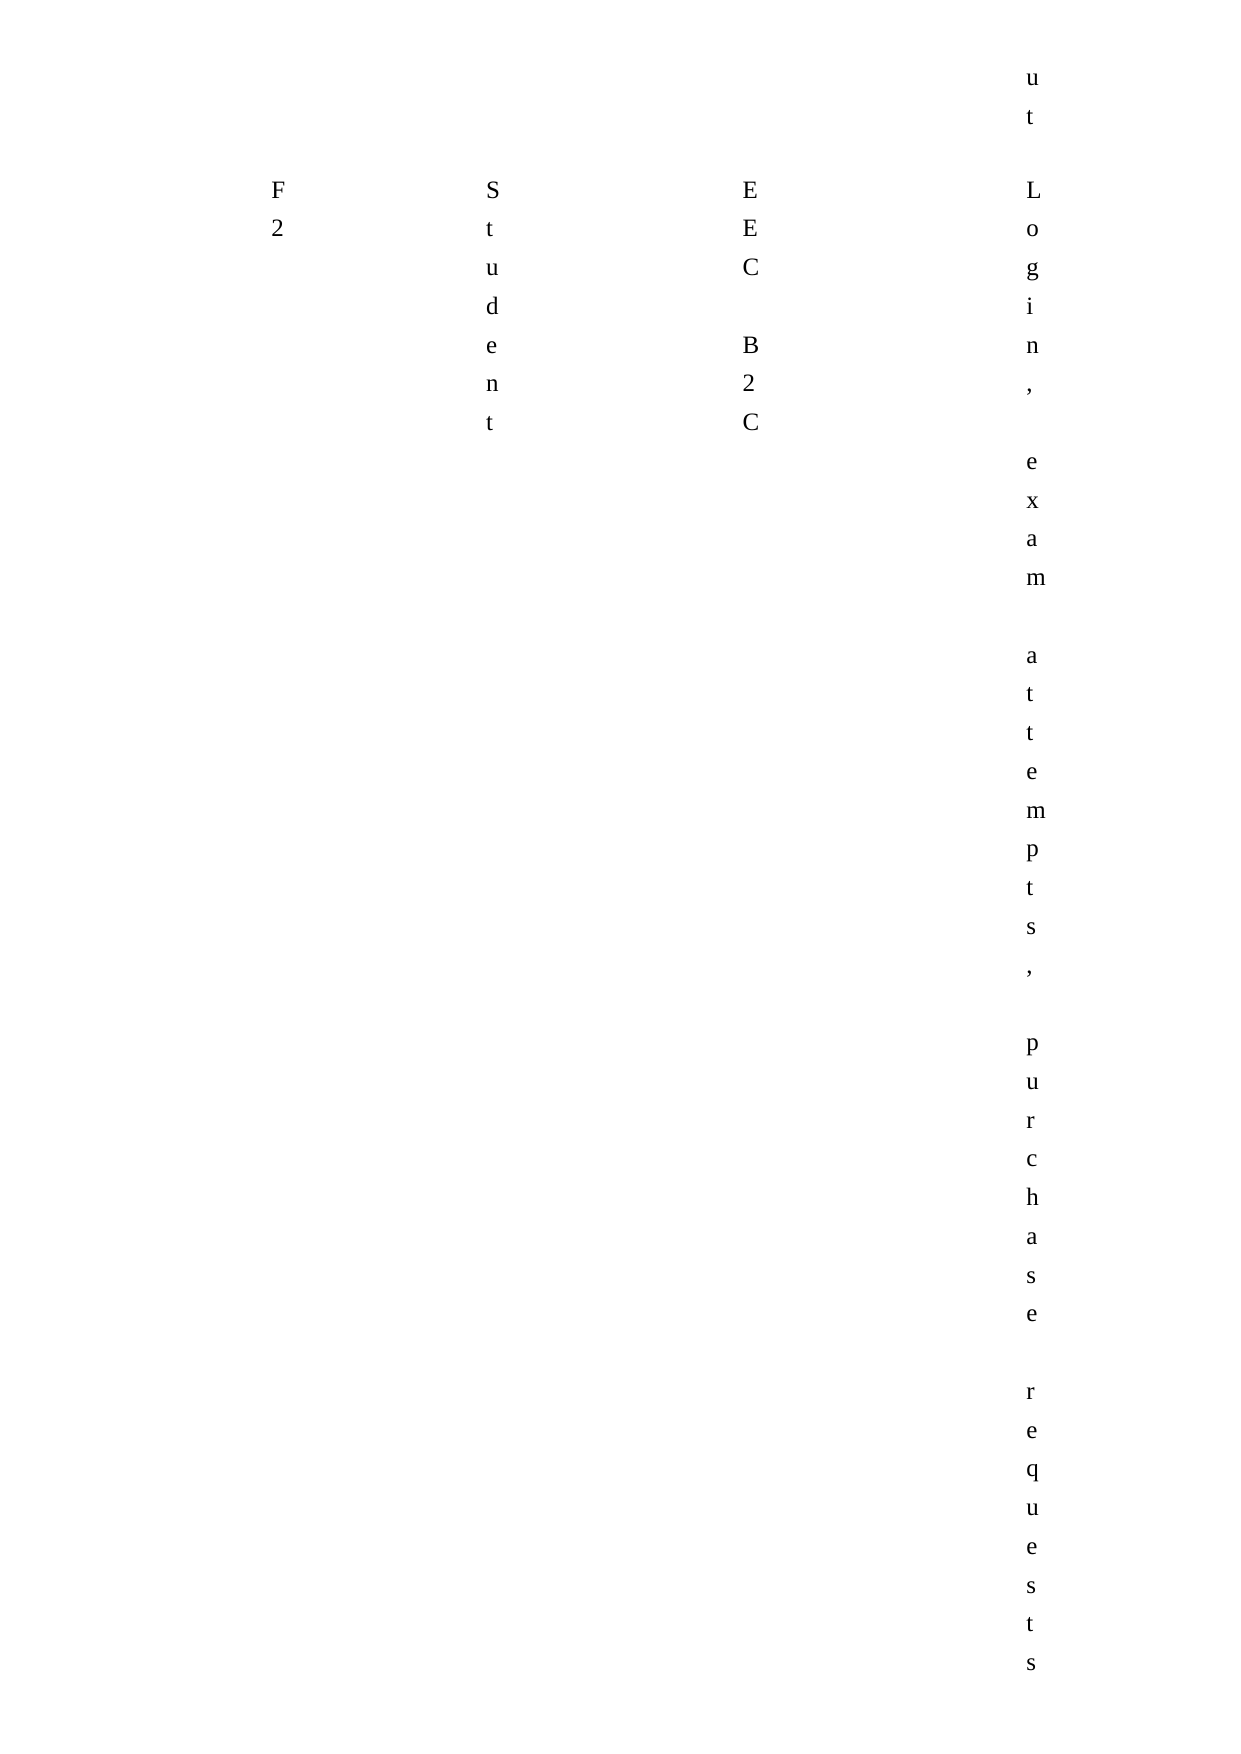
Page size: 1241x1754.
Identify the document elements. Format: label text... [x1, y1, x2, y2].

table_cell ut [873, 59, 1181, 172]
table_cell EEC B2C [590, 172, 873, 1679]
table_cell [118, 59, 333, 172]
table_cell [333, 59, 589, 172]
table_cell Login, exam attempts, purchase requests [873, 172, 1181, 1679]
table_cell Student [333, 172, 589, 1679]
table_cell F2 [118, 172, 333, 1679]
table_cell [590, 59, 873, 172]
